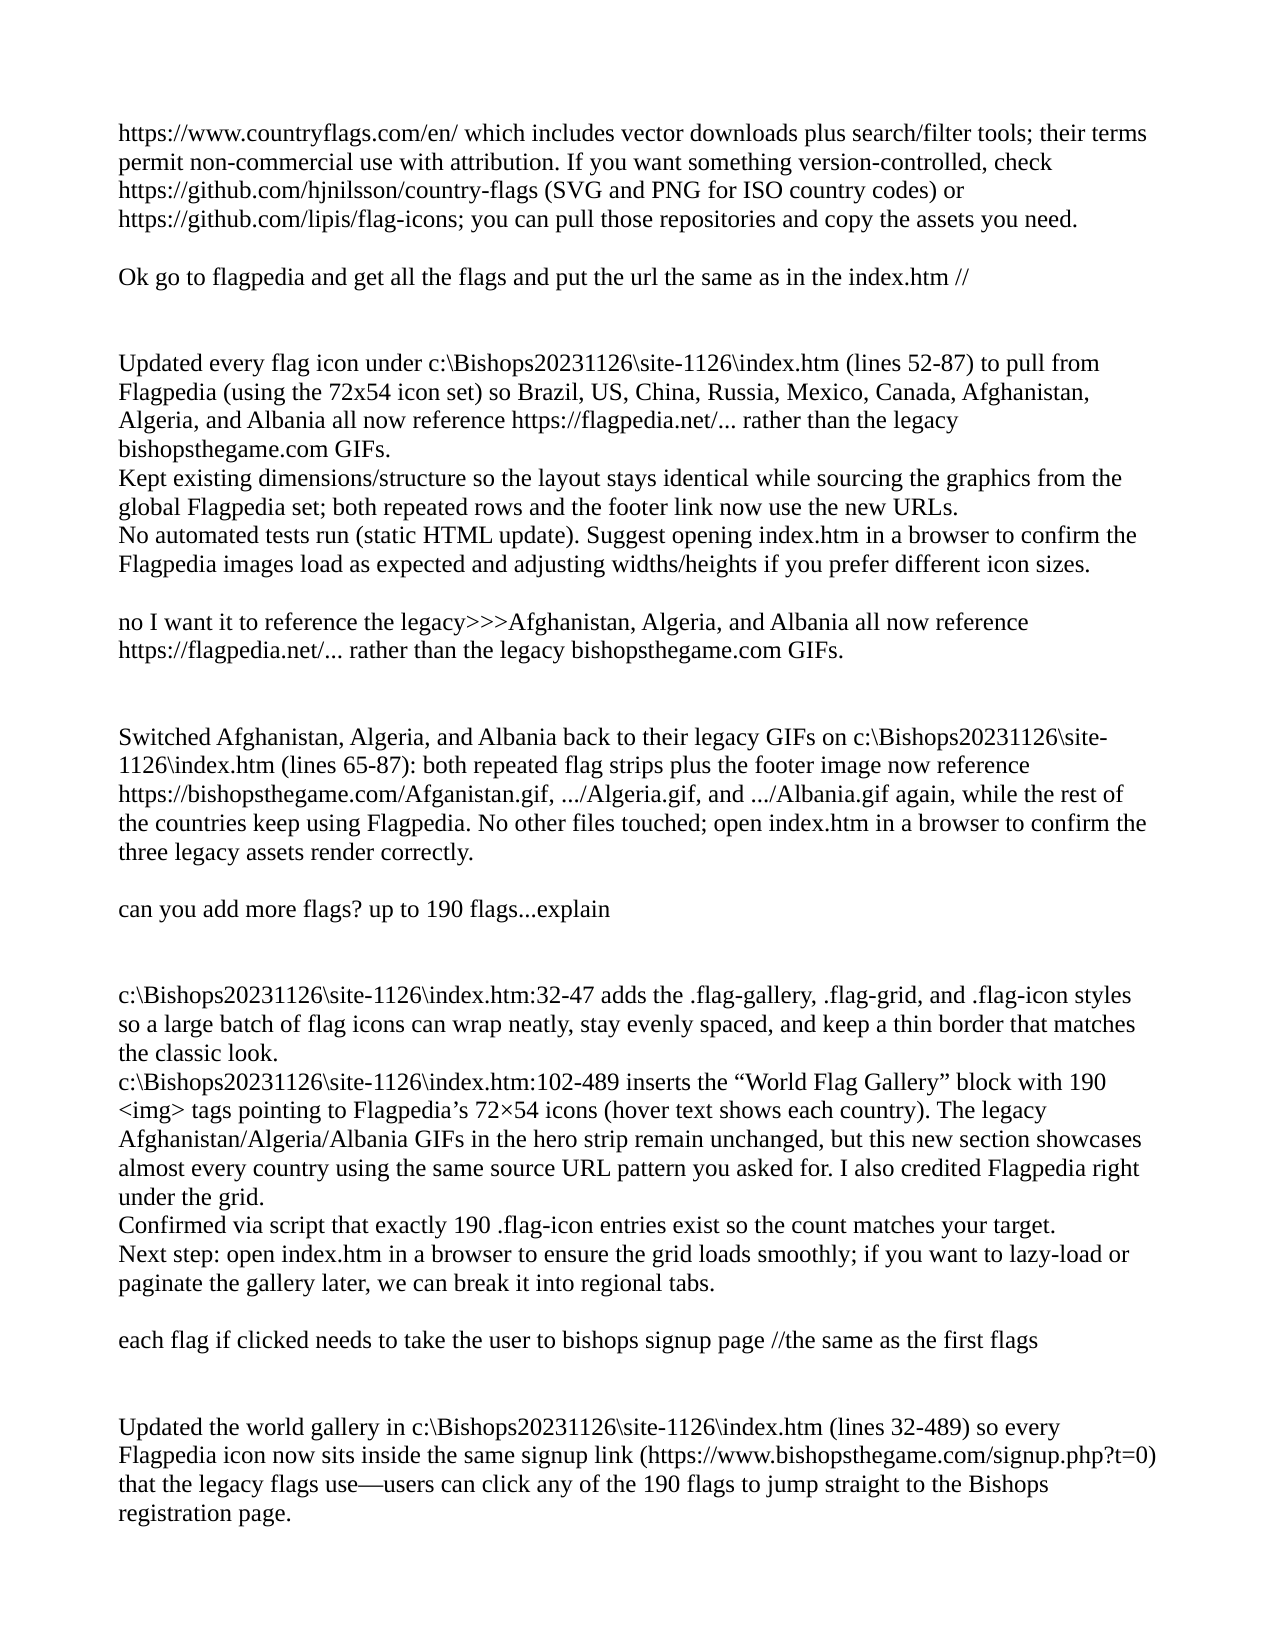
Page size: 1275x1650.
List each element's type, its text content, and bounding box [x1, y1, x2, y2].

text each flag if clicked needs to take the user to bishops signup page //the same as the first flags [118, 1326, 1157, 1354]
text Updated every flag icon under c:\Bishops20231126\site-1126\index.htm (lines 52-87) to pull from Flagpedia (using the 72x54 icon set) so Brazil, US, China, Russia, Mexico, Canada, Afghanistan, Algeria, and Albania all now reference https://flagpedia.net/... rather than the legacy bishopsthegame.com GIFs. [118, 348, 1157, 463]
text Switched Afghanistan, Algeria, and Albania back to their legacy GIFs on c:\Bishops20231126\site-1126\index.htm (lines 65-87): both repeated flag strips plus the footer image now reference https://bishopsthegame.com/Afganistan.gif, .../Algeria.gif, and .../Albania.gif again, while the rest of the countries keep using Flagpedia. No other files touched; open index.htm in a browser to confirm the three legacy assets render correctly. [118, 722, 1157, 866]
text can you add more flags? up to 190 flags...explain [118, 894, 1157, 923]
text Kept existing dimensions/structure so the layout stays identical while sourcing the graphics from the global Flagpedia set; both repeated rows and the footer link now use the new URLs. [118, 463, 1157, 521]
text c:\Bishops20231126\site-1126\index.htm:32-47 adds the .flag-gallery, .flag-grid, and .flag-icon styles so a large batch of flag icons can wrap neatly, stay evenly spaced, and keep a thin border that matches the classic look. [118, 981, 1157, 1067]
text Confirmed via script that exactly 190 .flag-icon entries exist so the count matches your target. [118, 1211, 1157, 1239]
text Ok go to flagpedia and get all the flags and put the url the same as in the index.htm // [118, 262, 1157, 291]
text c:\Bishops20231126\site-1126\index.htm:102-489 inserts the “World Flag Gallery” block with 190 <img> tags pointing to Flagpedia’s 72×54 icons (hover text shows each country). The legacy Afghanistan/Algeria/Albania GIFs in the hero strip remain unchanged, but this new section showcases almost every country using the same source URL pattern you asked for. I also credited Flagpedia right under the grid. [118, 1067, 1157, 1211]
text no I want it to reference the legacy>>>Afghanistan, Algeria, and Albania all now reference https://flagpedia.net/... rather than the legacy bishopsthegame.com GIFs. [118, 607, 1157, 664]
text Updated the world gallery in c:\Bishops20231126\site-1126\index.htm (lines 32-489) so every Flagpedia icon now sits inside the same signup link (https://www.bishopsthegame.com/signup.php?t=0) that the legacy flags use—users can click any of the 190 flags to jump straight to the Bishops registration page. [118, 1412, 1157, 1527]
text https://www.countryflags.com/en/ which includes vector downloads plus search/filter tools; their terms permit non-commercial use with attribution. If you want something version-controlled, check https://github.com/hjnilsson/country-flags (SVG and PNG for ISO country codes) or https://github.com/lipis/flag-icons; you can pull those repositories and copy the assets you need. [118, 118, 1157, 233]
text Next step: open index.htm in a browser to ensure the grid loads smoothly; if you want to lazy-load or paginate the gallery later, we can break it into regional tabs. [118, 1239, 1157, 1297]
text No automated tests run (static HTML update). Suggest opening index.htm in a browser to confirm the Flagpedia images load as expected and adjusting widths/heights if you prefer different icon sizes. [118, 521, 1157, 578]
